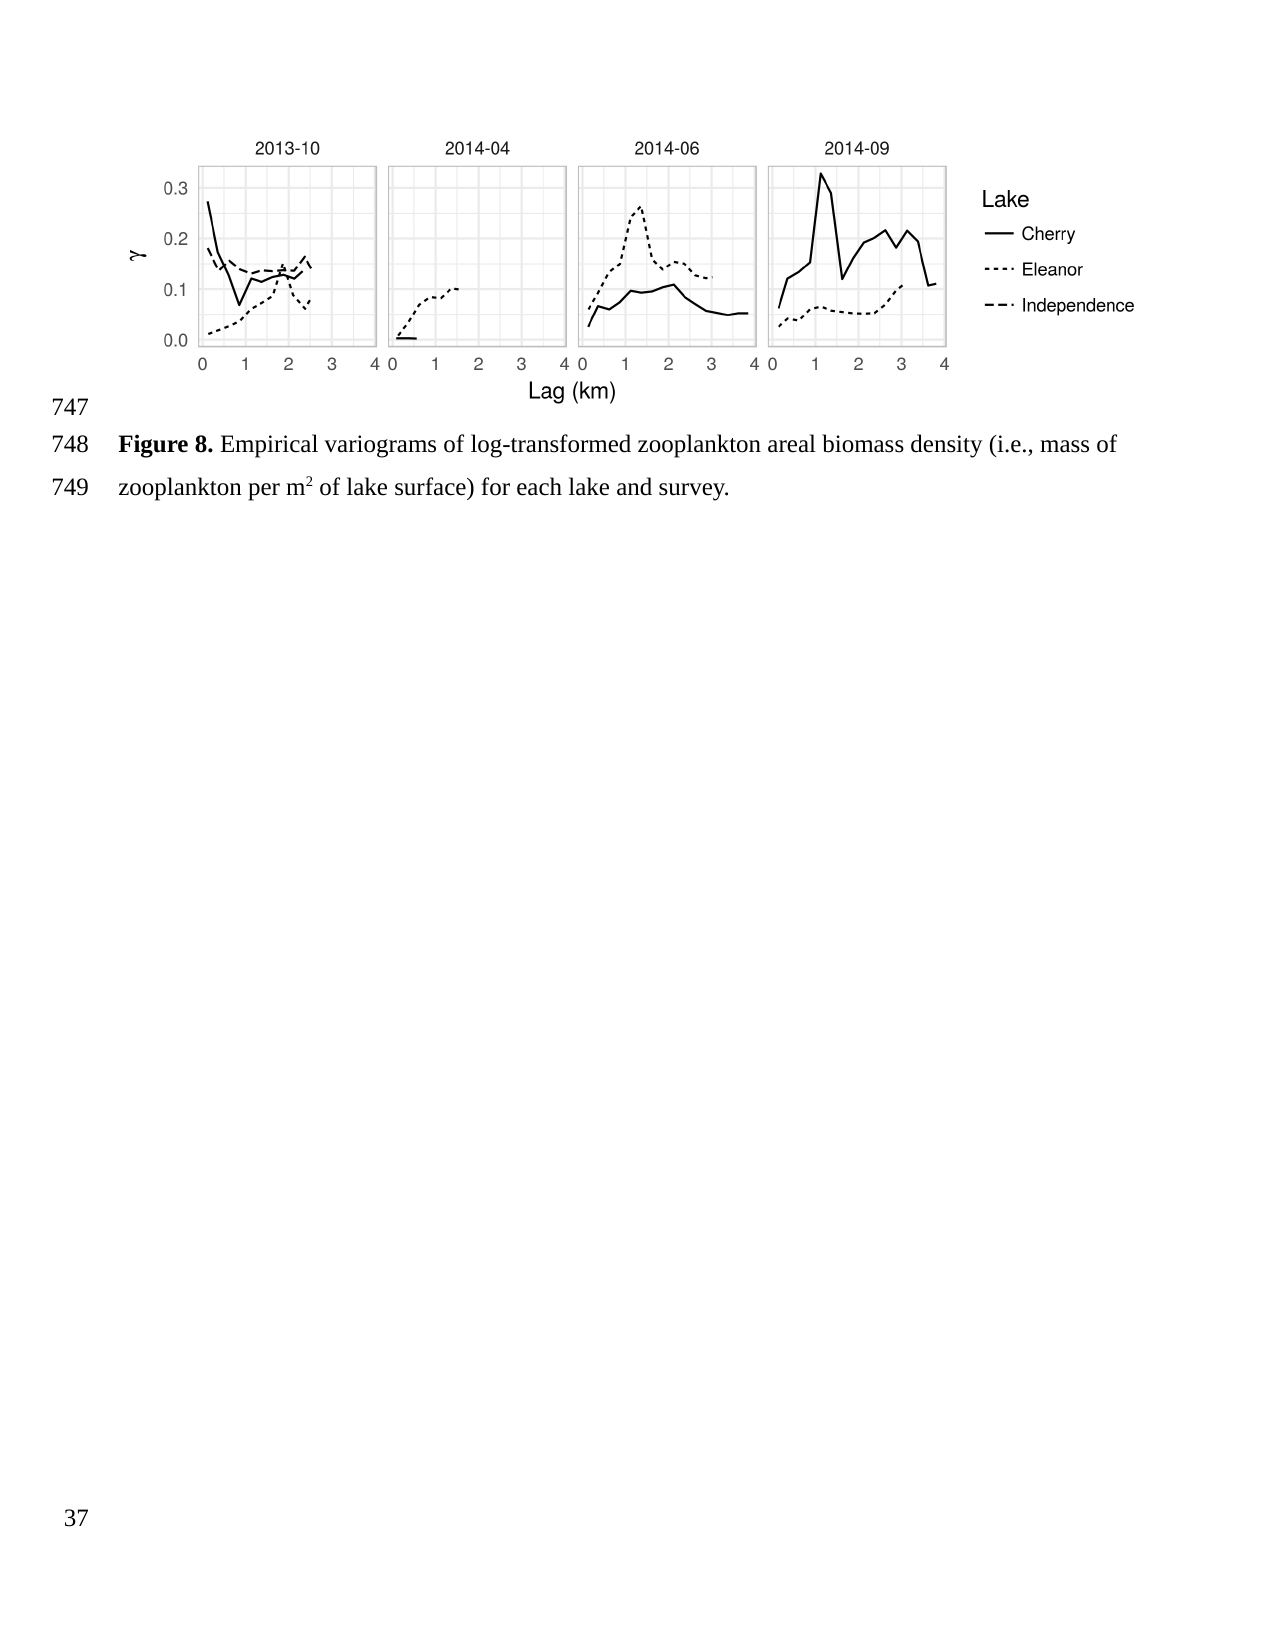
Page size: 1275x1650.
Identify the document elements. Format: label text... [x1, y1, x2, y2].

text Figure 8. Empirical variograms of log-transformed zooplankton areal biomass density (i.e., mass of zooplankton per m2 of lake surface) for each lake and survey. [118, 429, 1157, 501]
picture [118, 118, 1157, 415]
